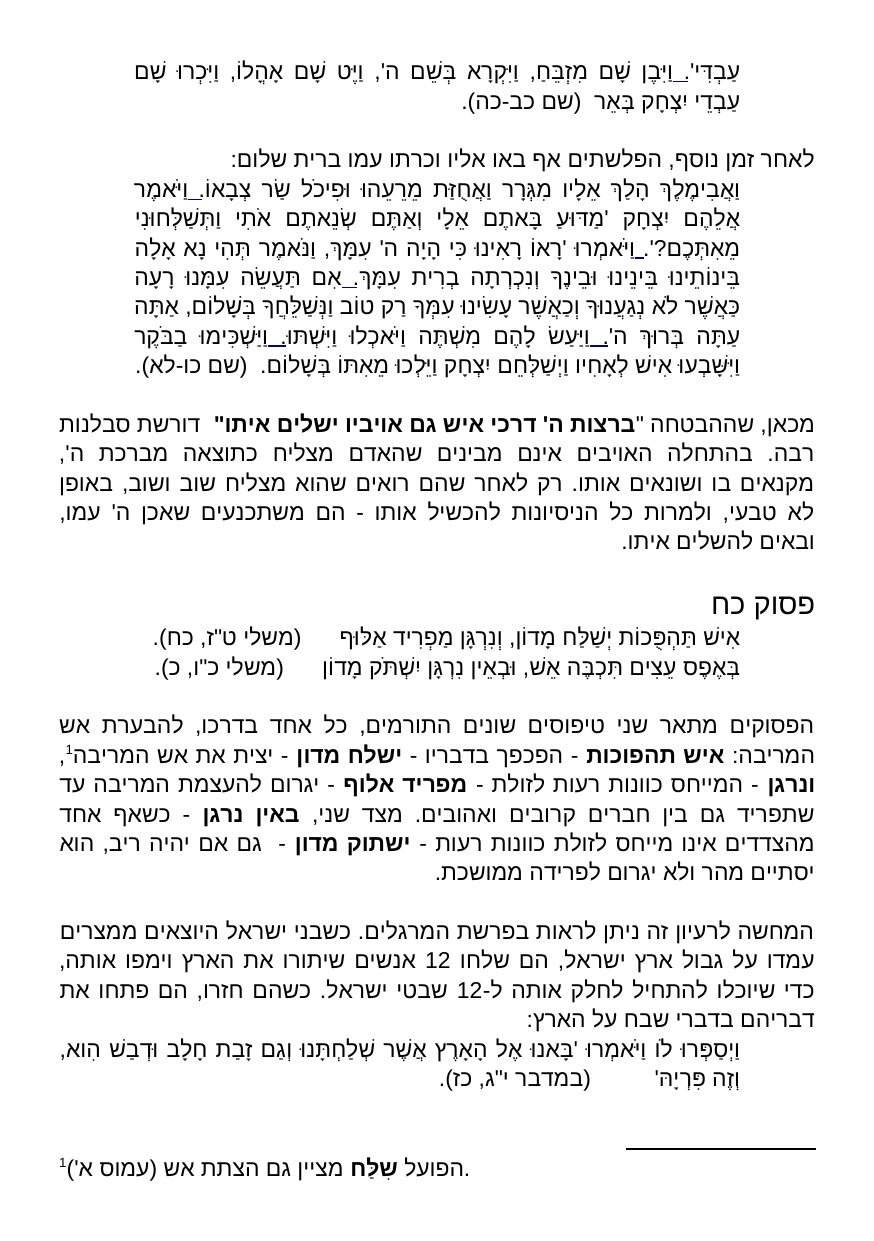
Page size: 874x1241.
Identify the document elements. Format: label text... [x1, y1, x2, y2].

text הפסוקים מתאר שני טיפוסים שונים התורמים, כל אחד בדרכו, להבערת אש המריבה: איש תהפוכות - הפכפך בדבריו - ישלח מדון - יצית את אש המריבה, ונרגן - המייחס כוונות רעות לזולת - מפריד אלוף - יגרום להעצמת המריבה עד שתפריד גם בין חברים קרובים ואהובים. מצד שני, באין נרגן - כשאף אחד מהצדדים אינו מייחס לזולת כוונות רעות - ישתוק מדון - גם אם יהיה ריב, הוא יסתיים מהר ולא יגרום לפרידה ממושכת. [59, 713, 815, 886]
text מכאן, שההבטחה "ברצות ה' דרכי איש גם אויביו ישלים איתו" דורשת סבלנות רבה. בהתחלה האויבים אינם מבינים שהאדם מצליח כתוצאה מברכת ה', מקנאים בו ושונאים אותו. רק לאחר שהם רואים שהוא מצליח שוב ושוב, באופן לא טבעי, ולמרות כל הניסיונות להכשיל אותו - הם משתכנעים שאכן ה' עמו, ובאים להשלים איתו. [59, 411, 815, 554]
text לאחר זמן נוסף, הפלשתים אף באו אליו וכרתו עמו ברית שלום: [134, 147, 815, 173]
text וַיְסַפְּרוּ לֹו וַיֹּאמְרוּ 'בָּאנוּ אֶל הָאָרֶץ אֲשֶׁר שְׁלַחְתָּנוּ וְגַם זָבַת חָלָב וּדְבַשׁ הִוא, וְזֶה פִּרְיָהּ' (במדבר י"ג, כז). [59, 1036, 740, 1091]
text פסוק כח [59, 588, 815, 620]
text וַאֲבִימֶלֶךְ הָלַךְ אֵלָיו מִגְּרָר וַאֲחֻזַּת מֵרֵעֵהוּ וּפִיכֹל שַׂר צְבָאוֹ. וַיֹּאמֶר אֲלֵהֶם יִצְחָק 'מַדּוּעַ בָּאתֶם אֵלָי וְאַתֶּם שְׂנֵאתֶם אֹתִי וַתְּשַׁלְּחוּנִי מֵאִתְּכֶם?'. וַיֹּאמְרוּ 'רָאוֹ רָאִינוּ כִּי הָיָה ה' עִמָּךְ, וַנֹּאמֶר תְּהִי נָא אָלָה בֵּינוֹתֵינוּ בֵּינֵינוּ וּבֵינֶךָ וְנִכְרְתָה בְרִית עִמָּךְ. אִם תַּעֲשֵׂה עִמָּנוּ רָעָה כַּאֲשֶׁר לֹא נְגַעֲנוּךָ וְכַאֲשֶׁר עָשִׂינוּ עִמְּךָ רַק טוֹב וַנְּשַׁלֵּחֲךָ בְּשָׁלוֹם, אַתָּה עַתָּה בְּרוּךְ ה'. וַיַּעַשׂ לָהֶם מִשְׁתֶּה וַיֹּאכְלוּ וַיִּשְׁתּוּ. וַיַּשְׁכִּימוּ בַבֹּקֶר וַיִּשָּׁבְעוּ אִישׁ לְאָחִיו וַיְשַׁלְּחֵם יִצְחָק וַיֵּלְכוּ מֵאִתּוֹ בְּשָׁלוֹם. (שם כו-לא). [134, 176, 740, 378]
text עַבְדִּי'. וַיִּבֶן שָׁם מִזְבֵּחַ, וַיִּקְרָא בְּשֵׁם ה', וַיֶּט שָׁם אָהֳלוֹ, וַיִּכְרוּ שָׁם עַבְדֵי יִצְחָק בְּאֵר (שם כב-כה). [134, 59, 740, 114]
text הפועל שִלַּח מציין גם הצתת אש (עמוס א'). [59, 1156, 815, 1181]
text המחשה לרעיון זה ניתן לראות בפרשת המרגלים. כשבני ישראל היוצאים ממצרים עמדו על גבול ארץ ישראל, הם שלחו 12 אנשים שיתורו את הארץ וימפו אותה, כדי שיוכלו להתחיל לחלק אותה ל-12 שבטי ישראל. כשהם חזרו, הם פתחו את דבריהם בדברי שבח על הארץ: [59, 919, 815, 1033]
text בְּאֶפֶס עֵצִים תִּכְבֶּה אֵשׁ, וּבְאֵין נִרְגָּן יִשְׁתֹּק מָדוֹן (משלי כ"ו, כ). [59, 654, 740, 680]
text אִישׁ תַּהְפֻּכוֹת יְשַׁלַּח מָדוֹן, וְנִרְגָּן מַפְרִיד אַלּוּף (משלי ט"ז, כח). [59, 625, 740, 651]
